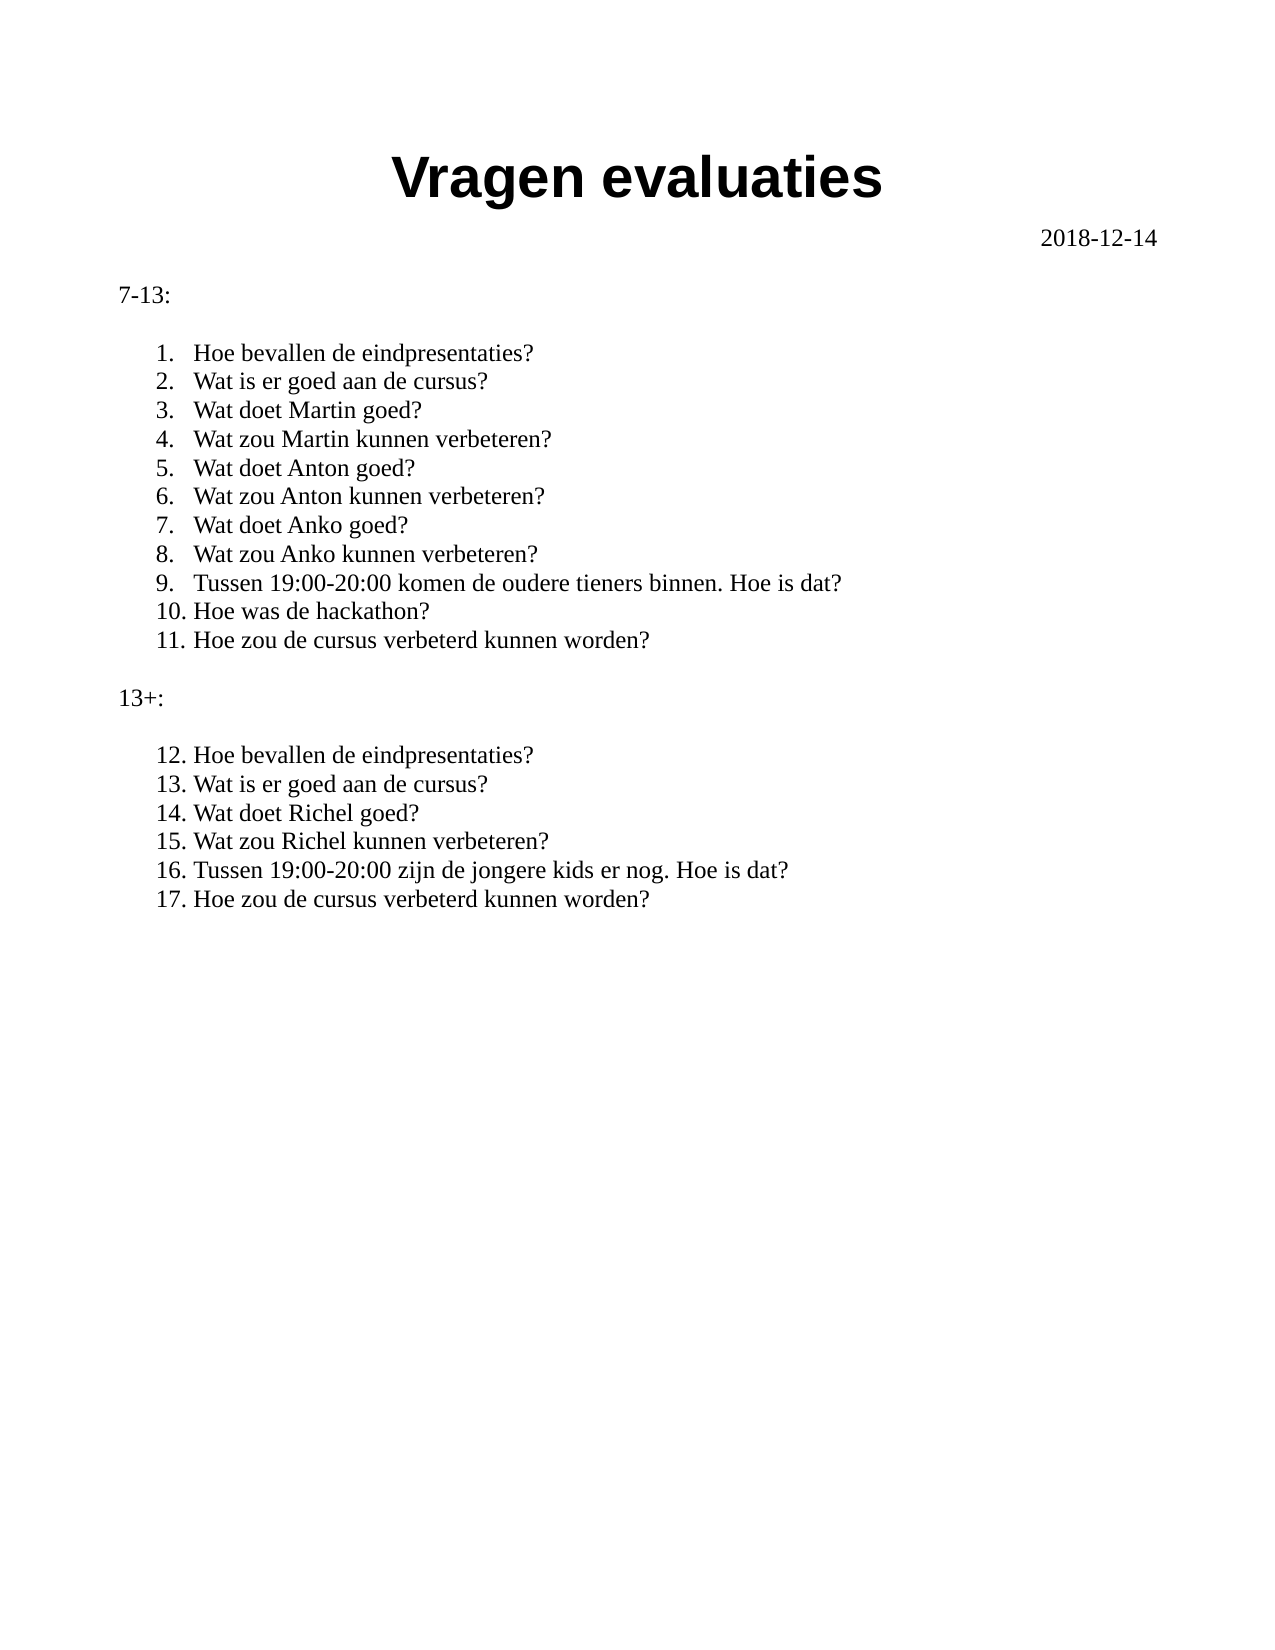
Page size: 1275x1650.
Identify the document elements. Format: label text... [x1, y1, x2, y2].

list Hoe bevallen de eindpresentaties? [156, 338, 1157, 366]
list Wat doet Anko goed? [156, 510, 1157, 539]
list Hoe zou de cursus verbeterd kunnen worden? [156, 625, 1157, 654]
list Wat zou Richel kunnen verbeteren? [156, 826, 1157, 855]
list Wat zou Anton kunnen verbeteren? [156, 481, 1157, 510]
list Wat zou Anko kunnen verbeteren? [156, 539, 1157, 568]
title Vragen evaluaties [118, 143, 1157, 210]
list Wat is er goed aan de cursus? [156, 366, 1157, 395]
list Hoe was de hackathon? [156, 596, 1157, 625]
list Hoe bevallen de eindpresentaties? [156, 740, 1157, 769]
text 2018-12-14 [118, 223, 1157, 251]
list Wat zou Martin kunnen verbeteren? [156, 424, 1157, 453]
list Wat doet Anton goed? [156, 453, 1157, 481]
list Wat is er goed aan de cursus? [156, 769, 1157, 798]
text 7-13: [118, 280, 1157, 309]
text 13+: [118, 683, 1157, 711]
list Wat doet Martin goed? [156, 395, 1157, 424]
list Tussen 19:00-20:00 komen de oudere tieners binnen. Hoe is dat? [156, 568, 1157, 596]
list Hoe zou de cursus verbeterd kunnen worden? [156, 884, 1157, 913]
list Wat doet Richel goed? [156, 798, 1157, 826]
list Tussen 19:00-20:00 zijn de jongere kids er nog. Hoe is dat? [156, 855, 1157, 884]
